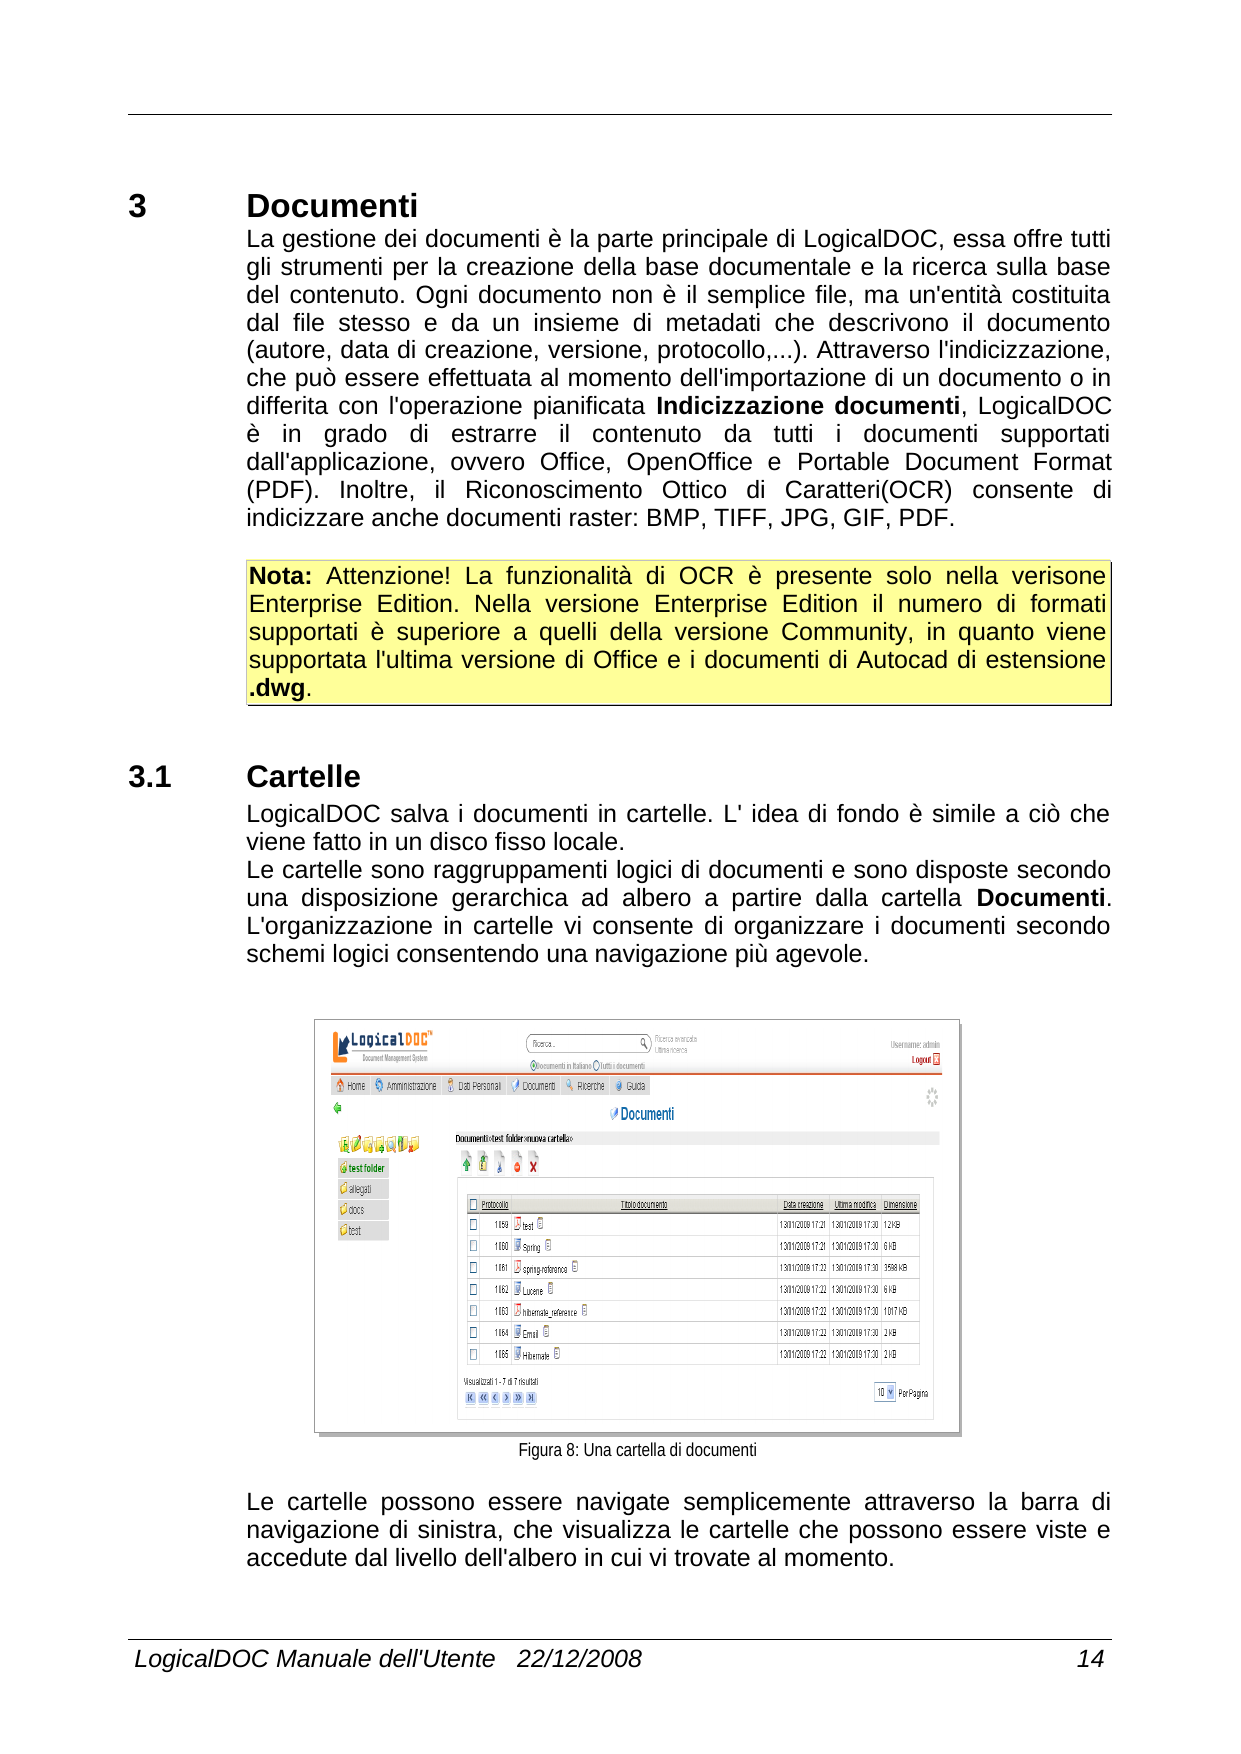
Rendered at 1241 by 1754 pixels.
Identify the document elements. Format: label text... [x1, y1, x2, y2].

text Le cartelle possono essere navigate semplicemente attraverso la barra di navigazione di sinistra, che visualizza le cartelle che possono essere viste e accedute dal livello dell'albero in cui vi trovate al momento. [246, 967, 1112, 1571]
text LogicalDOC salva i documenti in cartelle. L' idea di fondo è simile a ciò che viene fatto in un disco fisso locale. [246, 800, 1112, 856]
text La gestione dei documenti è la parte principale di LogicalDOC, essa offre tutti gli strumenti per la creazione della base documentale e la ricerca sulla base del contenuto. Ogni documento non è il semplice file, ma un'entità costituita dal file stesso e da un insieme di metadati che descrivono il documento (autore, data di creazione, versione, protocollo,...). Attraverso l'indicizzazione, che può essere effettuata al momento dell'importazione di un documento o in differita con l'operazione pianificata Indicizzazione documenti, LogicalDOC è in grado di estrarre il contenuto da tutti i documenti supportati dall'applicazione, ovvero Office, OpenOffice e Portable Document Format (PDF). Inoltre, il Riconoscimento Ottico di Caratteri(OCR) consente di indicizzare anche documenti raster: BMP, TIFF, JPG, GIF, PDF. [246, 224, 1112, 532]
subtitle Documenti [128, 187, 1112, 224]
text Nota: Attenzione! La funzionalità di OCR è presente solo nella verisone Enterprise Edition. Nella versione Enterprise Edition il numero di formati supportati è superiore a quelli della versione Community, in quanto viene supportata l'ultima versione di Office e i documenti di Autocad di estensione .dwg. [247, 561, 1110, 703]
text Le cartelle sono raggruppamenti logici di documenti e sono disposte secondo una disposizione gerarchica ad albero a partire dalla cartella Documenti. L'organizzazione in cartelle vi consente di organizzare i documenti secondo schemi logici consentendo una navigazione più agevole. [246, 856, 1112, 967]
subtitle Cartelle [128, 759, 1112, 794]
text Figura 8: Una cartella di documenti [314, 1433, 961, 1460]
picture [331, 1028, 943, 1424]
